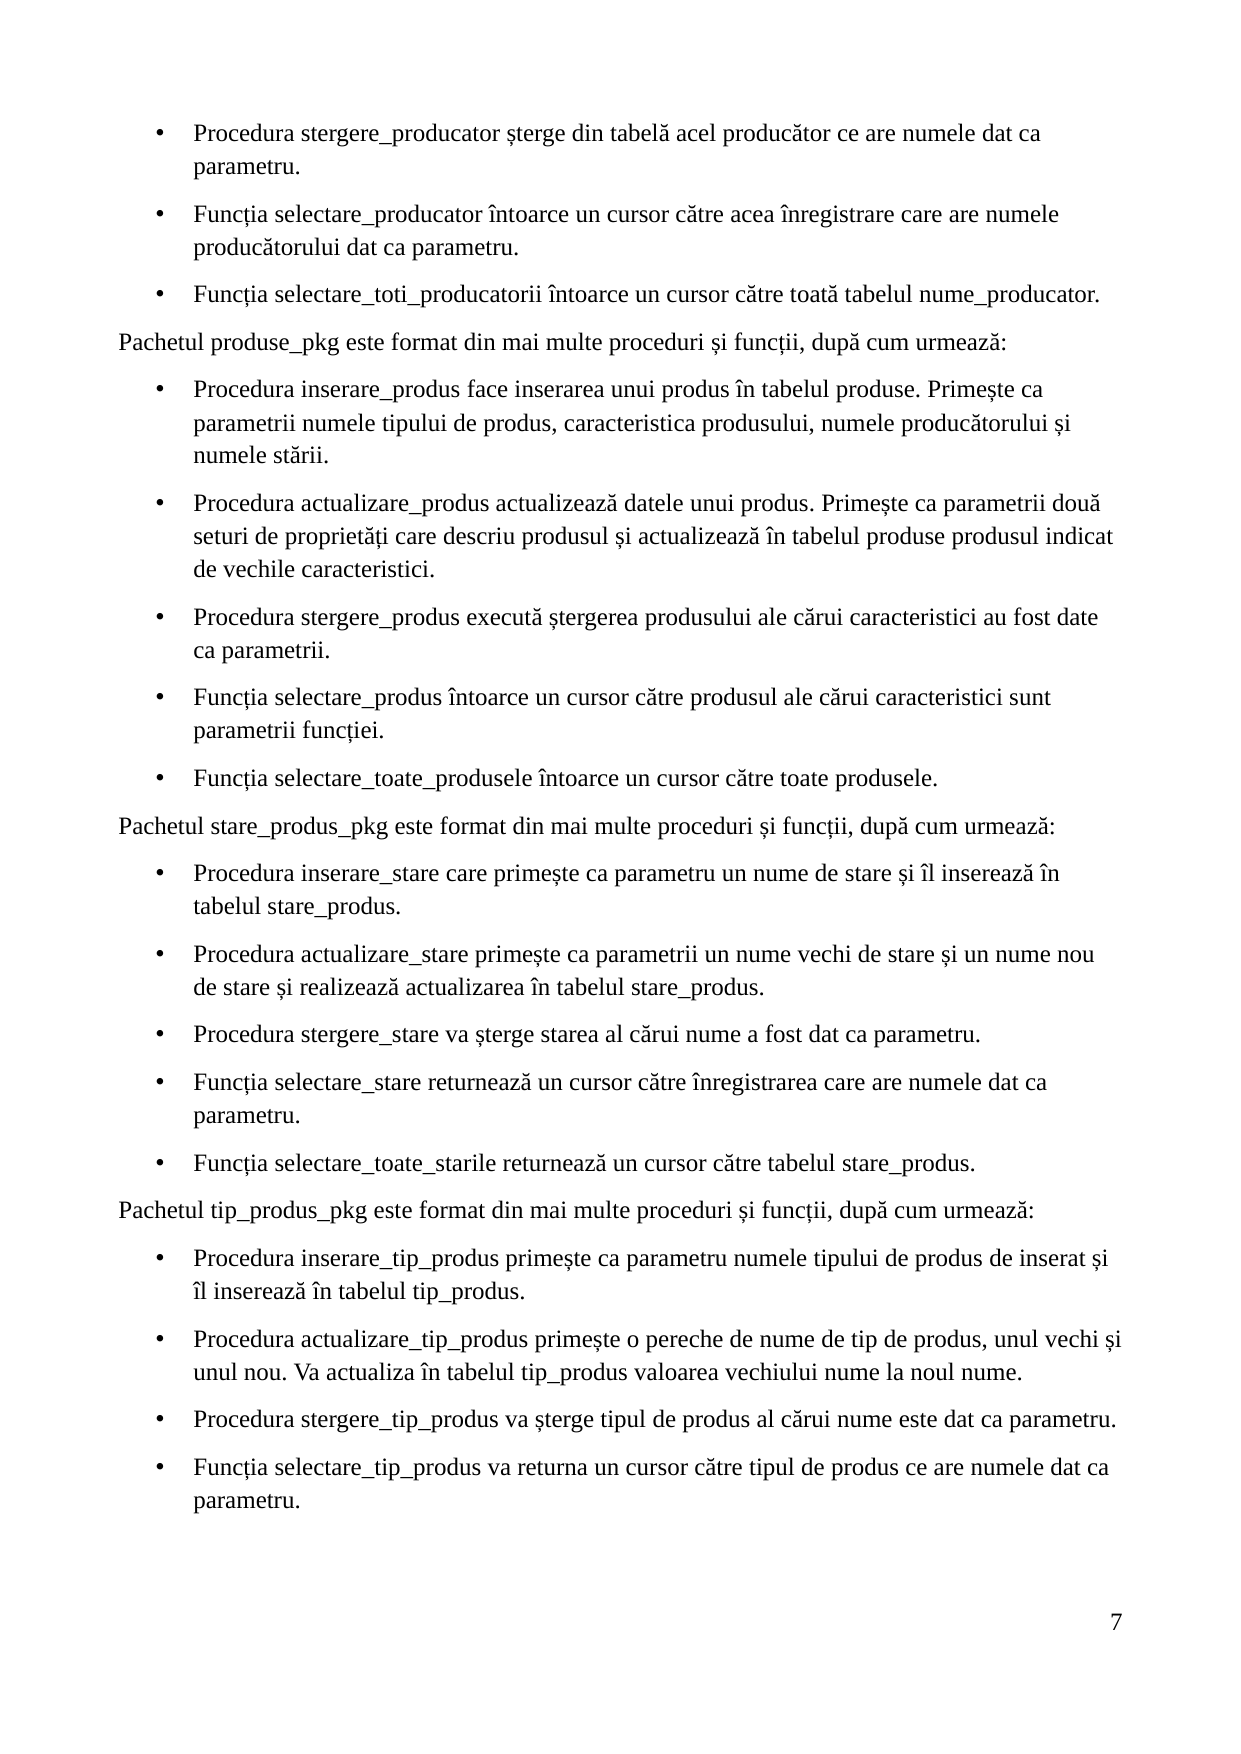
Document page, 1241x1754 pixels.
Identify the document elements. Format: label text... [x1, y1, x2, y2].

text Pachetul tip_produs_pkg este format din mai multe proceduri și funcții, după cum urmează: [118, 1195, 1122, 1224]
text Pachetul produse_pkg este format din mai multe proceduri și funcții, după cum urmează: [118, 327, 1122, 356]
list Procedura actualizare_produs actualizează datele unui produs. Primește ca parametrii două seturi de proprietăți care descriu produsul și actualizează în tabelul produse produsul indicat de vechile caracteristici. [156, 488, 1122, 583]
list Procedura inserare_produs face inserarea unui produs în tabelul produse. Primește ca parametrii numele tipului de produs, caracteristica produsului, numele producătorului și numele stării. [156, 374, 1122, 469]
list Procedura stergere_stare va șterge starea al cărui nume a fost dat ca parametru. [156, 1019, 1122, 1048]
list Funcția selectare_stare returnează un cursor către înregistrarea care are numele dat ca parametru. [156, 1067, 1122, 1129]
list Funcția selectare_producator întoarce un cursor către acea înregistrare care are numele producătorului dat ca parametru. [156, 199, 1122, 261]
list Procedura inserare_stare care primește ca parametru un nume de stare și îl inserează în tabelul stare_produs. [156, 858, 1122, 920]
list Funcția selectare_toate_produsele întoarce un cursor către toate produsele. [156, 763, 1122, 792]
text Pachetul stare_produs_pkg este format din mai multe proceduri și funcții, după cum urmează: [118, 811, 1122, 839]
list Funcția selectare_toate_starile returnează un cursor către tabelul stare_produs. [156, 1148, 1122, 1177]
list Procedura inserare_tip_produs primește ca parametru numele tipului de produs de inserat și îl inserează în tabelul tip_produs. [156, 1243, 1122, 1305]
list Procedura stergere_produs execută ștergerea produsului ale cărui caracteristici au fost date ca parametrii. [156, 602, 1122, 664]
list Funcția selectare_toti_producatorii întoarce un cursor către toată tabelul nume_producator. [156, 279, 1122, 308]
list Funcția selectare_tip_produs va returna un cursor către tipul de produs ce are numele dat ca parametru. [156, 1452, 1122, 1514]
list Procedura actualizare_tip_produs primește o pereche de nume de tip de produs, unul vechi și unul nou. Va actualiza în tabelul tip_produs valoarea vechiului nume la noul nume. [156, 1324, 1122, 1385]
list Procedura actualizare_stare primește ca parametrii un nume vechi de stare și un nume nou de stare și realizează actualizarea în tabelul stare_produs. [156, 939, 1122, 1001]
list Funcția selectare_produs întoarce un cursor către produsul ale cărui caracteristici sunt parametrii funcției. [156, 682, 1122, 744]
list Procedura stergere_producator șterge din tabelă acel producător ce are numele dat ca parametru. [156, 118, 1122, 180]
list Procedura stergere_tip_produs va șterge tipul de produs al cărui nume este dat ca parametru. [156, 1404, 1122, 1433]
